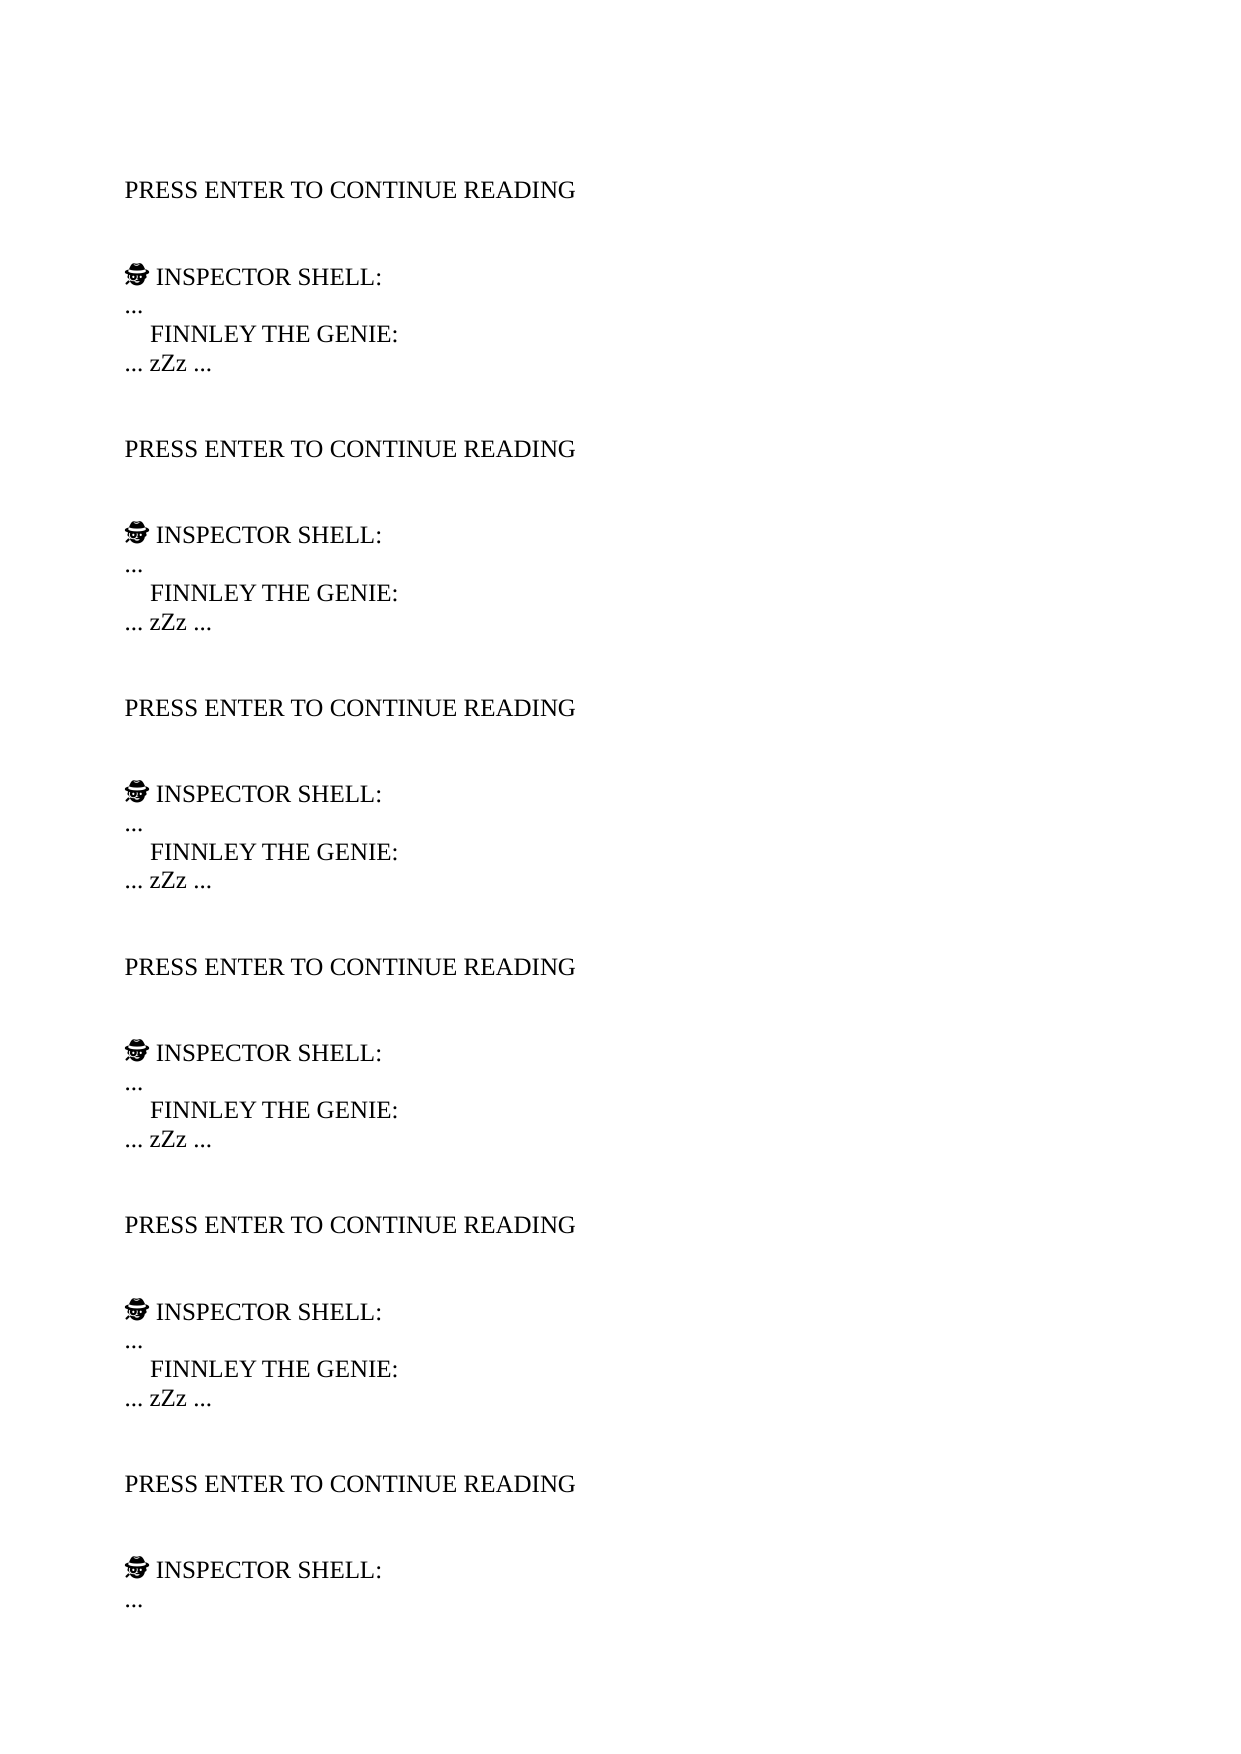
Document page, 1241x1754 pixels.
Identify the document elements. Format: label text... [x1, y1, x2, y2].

text 🧞 FINNLEY THE GENIE: [118, 1354, 1122, 1383]
text ... [118, 1067, 1122, 1096]
text ... [118, 291, 1122, 319]
text 🧞 FINNLEY THE GENIE: [118, 837, 1122, 866]
text PRESS ENTER TO CONTINUE READING [118, 1469, 1122, 1498]
text ... zZz ... [118, 866, 1122, 894]
text 🧞 FINNLEY THE GENIE: [118, 1096, 1122, 1124]
text ... [118, 1326, 1122, 1354]
text 🕵 INSPECTOR SHELL: [118, 1297, 1122, 1326]
text 🧞 FINNLEY THE GENIE: [118, 578, 1122, 607]
text ... [118, 808, 1122, 837]
text PRESS ENTER TO CONTINUE READING [118, 952, 1122, 981]
text 🕵 INSPECTOR SHELL: [118, 521, 1122, 549]
text ... zZz ... [118, 1383, 1122, 1412]
text PRESS ENTER TO CONTINUE READING [118, 693, 1122, 722]
text 🕵 INSPECTOR SHELL: [118, 262, 1122, 291]
text ... [118, 549, 1122, 578]
text 🕵 INSPECTOR SHELL: [118, 779, 1122, 808]
text ... zZz ... [118, 1124, 1122, 1153]
text PRESS ENTER TO CONTINUE READING [118, 434, 1122, 463]
text 🧞 FINNLEY THE GENIE: [118, 319, 1122, 348]
text ... zZz ... [118, 607, 1122, 636]
text 🕵 INSPECTOR SHELL: [118, 1556, 1122, 1584]
text PRESS ENTER TO CONTINUE READING [118, 176, 1122, 204]
text 🕵 INSPECTOR SHELL: [118, 1038, 1122, 1067]
text ... [118, 1584, 1122, 1613]
text PRESS ENTER TO CONTINUE READING [118, 1211, 1122, 1239]
text ... zZz ... [118, 348, 1122, 377]
